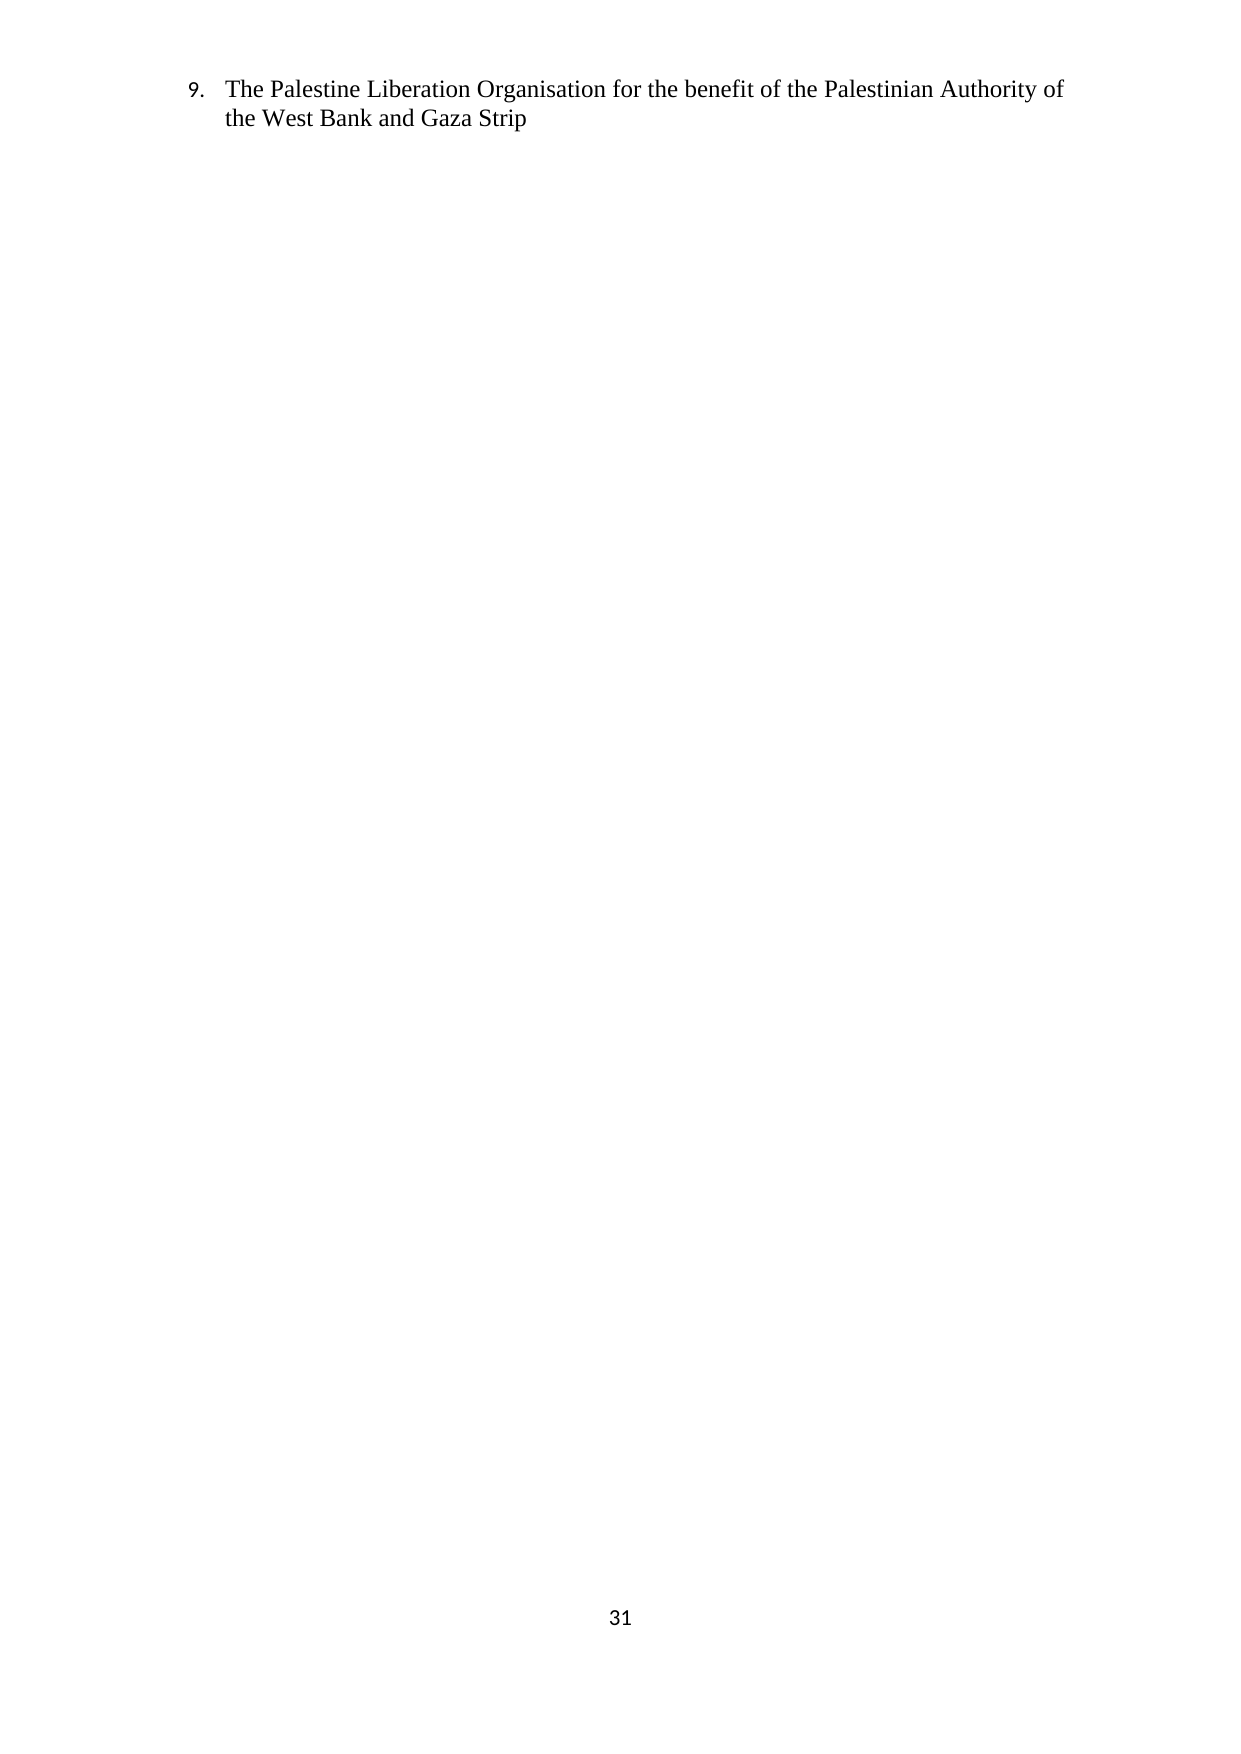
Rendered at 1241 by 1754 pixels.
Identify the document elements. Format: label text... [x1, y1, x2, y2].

list The Palestine Liberation Organisation for the benefit of the Palestinian Authority of the West Bank and Gaza Strip [187, 74, 1090, 132]
